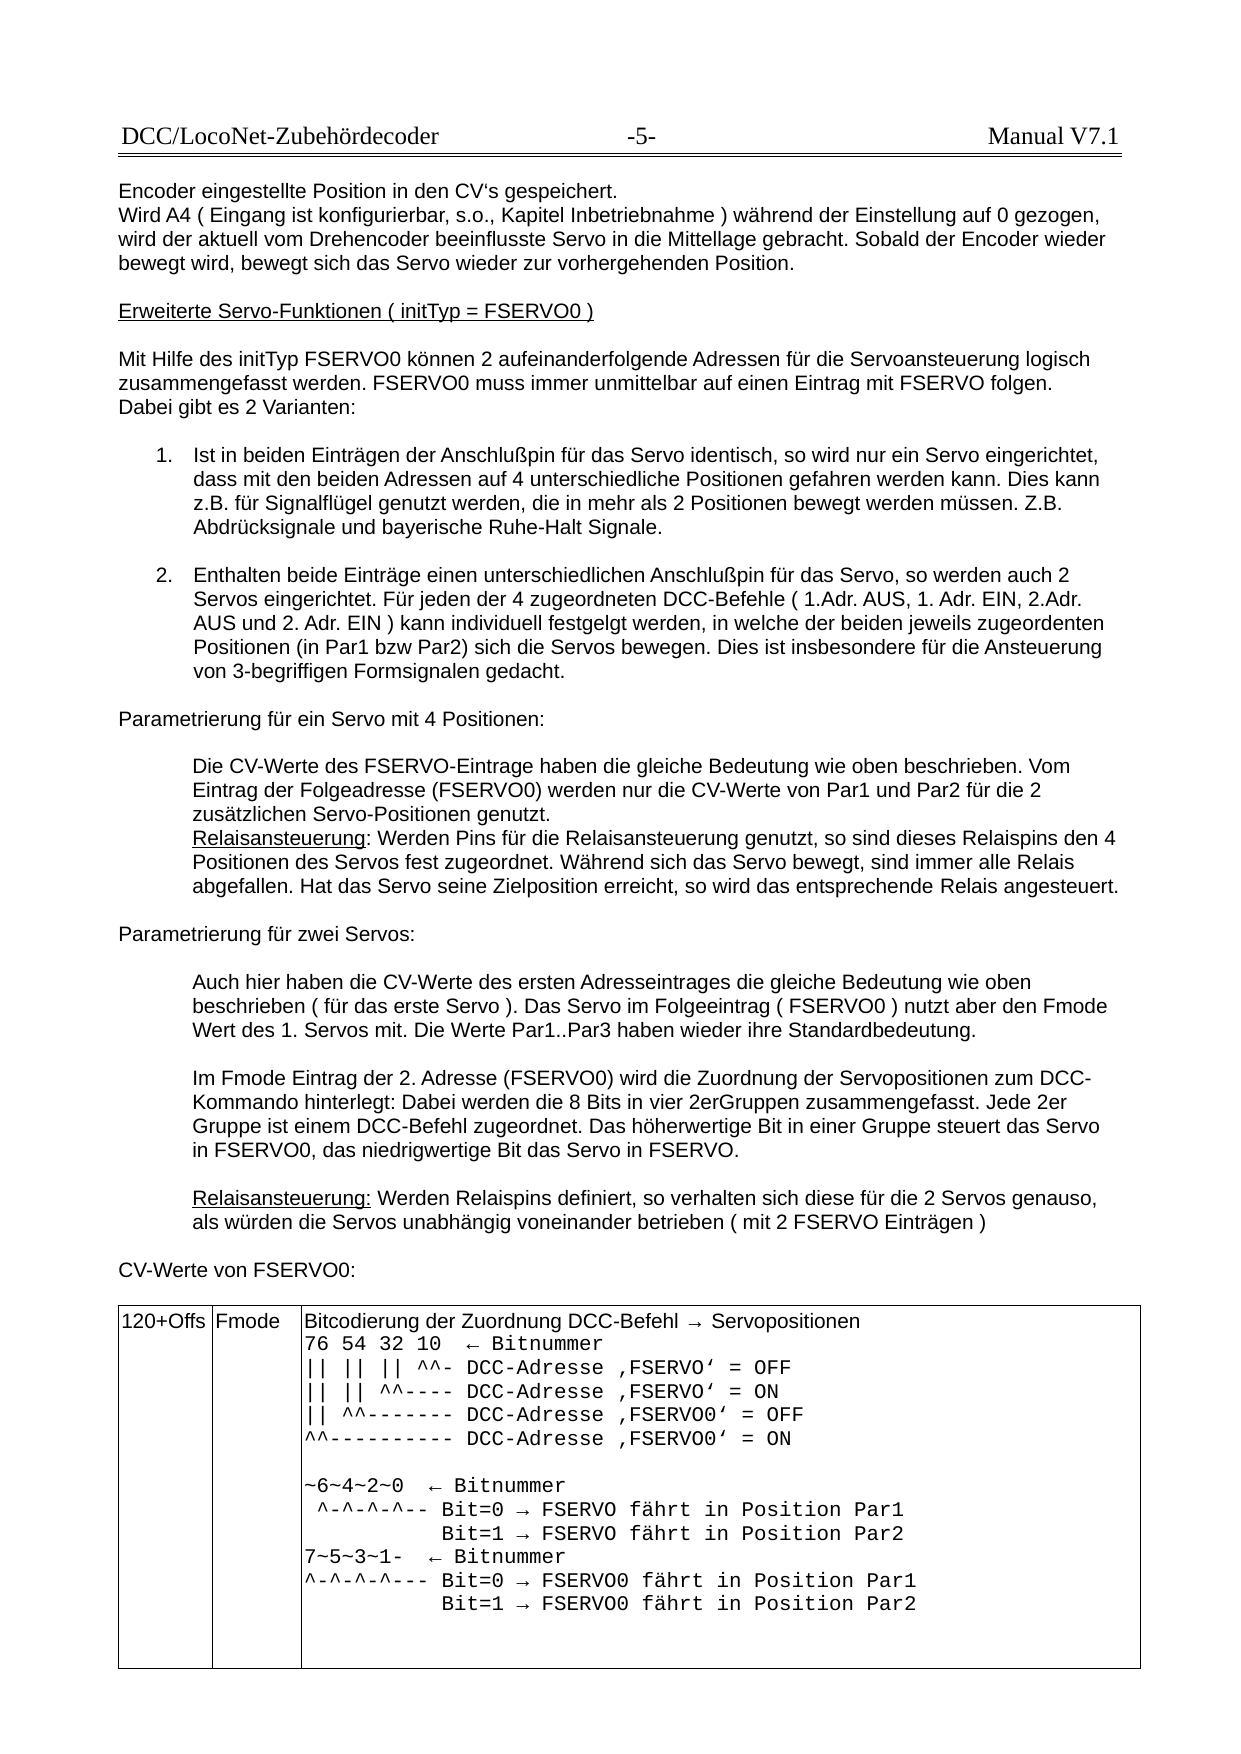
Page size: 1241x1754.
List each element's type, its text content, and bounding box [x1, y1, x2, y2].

text Im Fmode Eintrag der 2. Adresse (FSERVO0) wird die Zuordnung der Servopositionen zum DCC-Kommando hinterlegt: Dabei werden die 8 Bits in vier 2erGruppen zusammengefasst. Jede 2er Gruppe ist einem DCC-Befehl zugeordnet. Das höherwertige Bit in einer Gruppe steuert das Servo in FSERVO0, das niedrigwertige Bit das Servo in FSERVO. [192, 1066, 1122, 1162]
text Mit Hilfe des initTyp FSERVO0 können 2 aufeinanderfolgende Adressen für die Servoansteuerung logisch zusammengefasst werden. FSERVO0 muss immer unmittelbar auf einen Eintrag mit FSERVO folgen. [118, 347, 1122, 395]
table_header 120+Offs [119, 1306, 212, 1668]
text Die CV-Werte des FSERVO-Eintrage haben die gleiche Bedeutung wie oben beschrieben. Vom Eintrag der Folgeadresse (FSERVO0) werden nur die CV-Werte von Par1 und Par2 für die 2 zusätzlichen Servo-Positionen genutzt. [192, 754, 1122, 826]
list Enthalten beide Einträge einen unterschiedlichen Anschlußpin für das Servo, so werden auch 2 Servos eingerichtet. Für jeden der 4 zugeordneten DCC-Befehle ( 1.Adr. AUS, 1. Adr. EIN, 2.Adr. AUS und 2. Adr. EIN ) kann individuell festgelgt werden, in welche der beiden jeweils zugeordenten Positionen (in Par1 bzw Par2) sich die Servos bewegen. Dies ist insbesondere für die Ansteuerung von 3-begriffigen Formsignalen gedacht. [156, 563, 1122, 682]
text Relaisansteuerung: Werden Pins für die Relaisansteuerung genutzt, so sind dieses Relaispins den 4 Positionen des Servos fest zugeordnet. Während sich das Servo bewegt, sind immer alle Relais abgefallen. Hat das Servo seine Zielposition erreicht, so wird das entsprechende Relais angesteuert. [192, 826, 1122, 898]
text Encoder eingestellte Position in den CV‘s gespeichert. [118, 179, 1122, 203]
text Parametrierung für zwei Servos: [118, 922, 1122, 946]
table_header Fmode [213, 1306, 301, 1668]
text Dabei gibt es 2 Varianten: [118, 395, 1122, 443]
text Relaisansteuerung: Werden Relaispins definiert, so verhalten sich diese für die 2 Servos genauso, als würden die Servos unabhängig voneinander betrieben ( mit 2 FSERVO Einträgen ) [192, 1186, 1122, 1233]
table_header Bitcodierung der Zuordnung DCC-Befehl → Servopositionen 76 54 32 10 ← Bitnummer || || || ^^- DCC-Adresse ‚FSERVO‘ = OFF || || ^^---- DCC-Adresse ‚FSERVO‘ = ON || ^^------- DCC-Adresse ‚FSERVO0‘ = OFF ^^---------- DCC-Adresse ‚FSERVO0‘ = ON ~6~4~2~0 ← Bitnummer ^-^-^-^-- Bit=0 → FSERVO fährt in Position Par1 Bit=1 → FSERVO fährt in Position Par2 7~5~3~1- ← Bitnummer ^-^-^-^--- Bit=0 → FSERVO0 fährt in Position Par1 Bit=1 → FSERVO0 fährt in Position Par2 [302, 1306, 1140, 1668]
text Parametrierung für ein Servo mit 4 Positionen: [118, 706, 1122, 730]
list Ist in beiden Einträgen der Anschlußpin für das Servo identisch, so wird nur ein Servo eingerichtet, dass mit den beiden Adressen auf 4 unterschiedliche Positionen gefahren werden kann. Dies kann z.B. für Signalflügel genutzt werden, die in mehr als 2 Positionen bewegt werden müssen. Z.B. Abdrücksignale und bayerische Ruhe-Halt Signale. [156, 443, 1122, 563]
text Erweiterte Servo-Funktionen ( initTyp = FSERVO0 ) [118, 299, 1122, 323]
text Auch hier haben die CV-Werte des ersten Adresseintrages die gleiche Bedeutung wie oben beschrieben ( für das erste Servo ). Das Servo im Folgeeintrag ( FSERVO0 ) nutzt aber den Fmode Wert des 1. Servos mit. Die Werte Par1..Par3 haben wieder ihre Standardbedeutung. [192, 970, 1122, 1042]
text Wird A4 ( Eingang ist konfigurierbar, s.o., Kapitel Inbetriebnahme ) während der Einstellung auf 0 gezogen, wird der aktuell vom Drehencoder beeinflusste Servo in die Mittellage gebracht. Sobald der Encoder wieder bewegt wird, bewegt sich das Servo wieder zur vorhergehenden Position. [118, 203, 1122, 275]
text CV-Werte von FSERVO0: [118, 1257, 1122, 1281]
